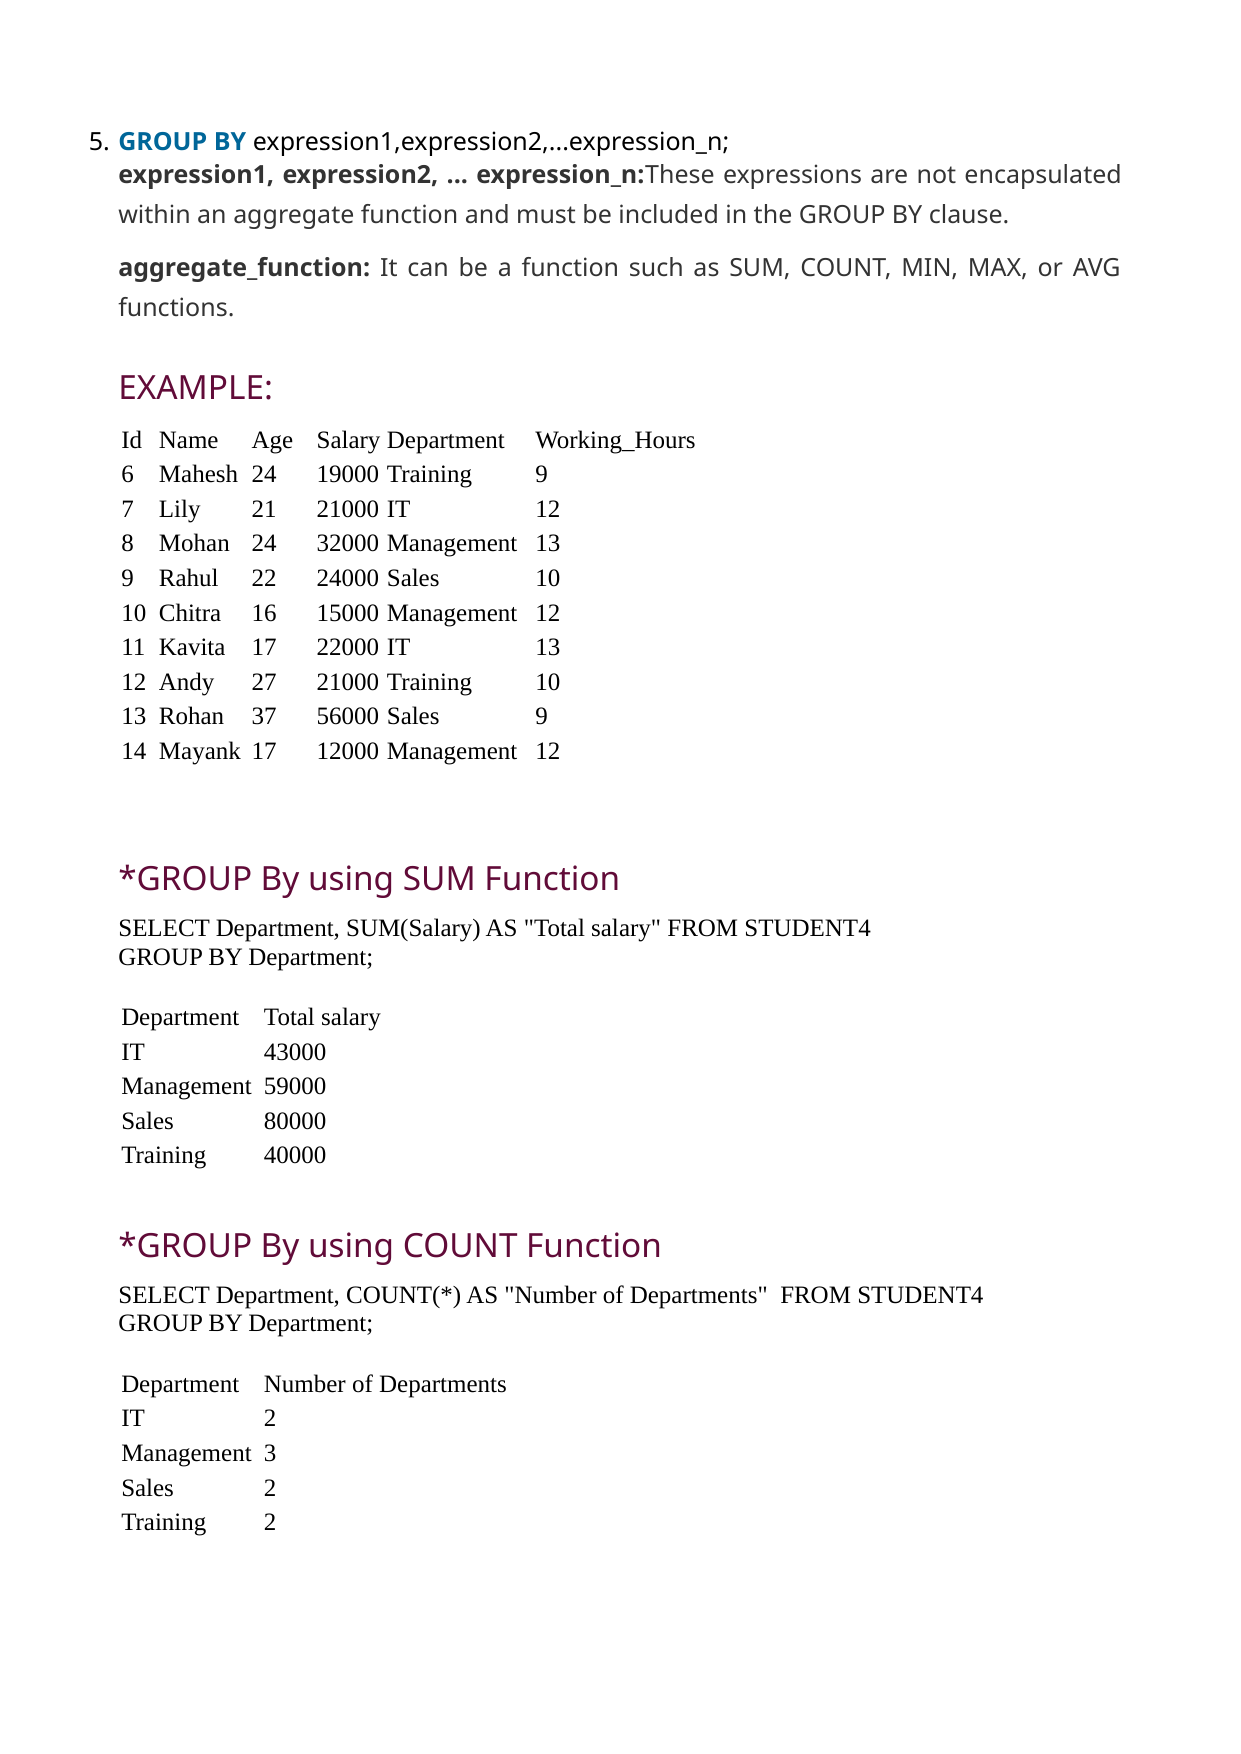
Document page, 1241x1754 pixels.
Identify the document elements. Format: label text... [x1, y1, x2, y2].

table_cell Management [384, 526, 532, 560]
text SELECT Department, SUM(Salary) AS "Total salary" FROM STUDENT4 [118, 913, 1122, 942]
table_cell 80000 [261, 1103, 384, 1138]
table_cell Kavita [156, 629, 248, 664]
table_cell 56000 [314, 699, 384, 733]
table_cell 14 [118, 733, 156, 768]
table_cell 12 [532, 491, 702, 526]
table_cell 21 [249, 491, 313, 526]
list GROUP BY expression1,expression2,...expression_n; [118, 118, 1122, 157]
table_cell Training [118, 1138, 261, 1172]
table_cell IT [118, 1034, 261, 1068]
table_header Department [118, 1366, 261, 1401]
table_cell 21000 [314, 491, 384, 526]
table_cell 7 [118, 491, 156, 526]
table_cell 24 [249, 526, 313, 560]
table_cell Training [118, 1504, 261, 1539]
subtitle EXAMPLE: [118, 364, 1122, 409]
table_cell 22000 [314, 629, 384, 664]
table_cell 17 [249, 733, 313, 768]
table_header Age [249, 422, 313, 456]
table_cell Mohan [156, 526, 248, 560]
table_cell Chitra [156, 595, 248, 629]
table_cell 59000 [261, 1069, 384, 1103]
table_header Department [118, 999, 261, 1034]
table_header Working_Hours [532, 422, 702, 456]
table_cell Management [384, 595, 532, 629]
table_cell 2 [261, 1470, 520, 1504]
table_cell 8 [118, 526, 156, 560]
subtitle *GROUP By using COUNT Function [118, 1222, 1122, 1267]
table_cell Mahesh [156, 456, 248, 491]
table_cell Management [118, 1435, 261, 1470]
table_cell 12 [532, 733, 702, 768]
text aggregate_function: It can be a function such as SUM, COUNT, MIN, MAX, or AVG functions. [118, 250, 1122, 323]
table_cell 27 [249, 664, 313, 698]
table_cell 9 [532, 456, 702, 491]
table_cell Sales [118, 1470, 261, 1504]
table_cell IT [118, 1401, 261, 1435]
text expression1, expression2, ... expression_n:These expressions are not encapsulated within an aggregate function and must be included in the GROUP BY clause. [118, 157, 1122, 230]
text SELECT Department, COUNT(*) AS "Number of Departments" FROM STUDENT4 [118, 1280, 1122, 1308]
table_header Name [156, 422, 248, 456]
table_cell Lily [156, 491, 248, 526]
table_header Id [118, 422, 156, 456]
table_cell 24000 [314, 560, 384, 595]
table_cell 19000 [314, 456, 384, 491]
text GROUP BY Department; [118, 942, 1122, 971]
table_cell 10 [118, 595, 156, 629]
table_cell 22 [249, 560, 313, 595]
table_cell 6 [118, 456, 156, 491]
table_cell 12 [532, 595, 702, 629]
table_cell Sales [118, 1103, 261, 1138]
table_cell 10 [532, 664, 702, 698]
table_cell 17 [249, 629, 313, 664]
table_cell 32000 [314, 526, 384, 560]
table_header Department [384, 422, 532, 456]
table_cell 21000 [314, 664, 384, 698]
table_cell 10 [532, 560, 702, 595]
table_cell Rohan [156, 699, 248, 733]
table_cell 43000 [261, 1034, 384, 1068]
table_cell Management [384, 733, 532, 768]
table_cell 13 [532, 526, 702, 560]
table_header Number of Departments [261, 1366, 520, 1401]
table_cell 12000 [314, 733, 384, 768]
table_cell 2 [261, 1504, 520, 1539]
table_cell Training [384, 664, 532, 698]
table_cell Andy [156, 664, 248, 698]
subtitle *GROUP By using SUM Function [118, 855, 1122, 901]
table_cell 13 [118, 699, 156, 733]
table_cell 40000 [261, 1138, 384, 1172]
table_cell Sales [384, 560, 532, 595]
table_cell IT [384, 629, 532, 664]
table_cell 37 [249, 699, 313, 733]
table_cell Rahul [156, 560, 248, 595]
table_cell 16 [249, 595, 313, 629]
table_cell 11 [118, 629, 156, 664]
table_cell 2 [261, 1401, 520, 1435]
table_cell 3 [261, 1435, 520, 1470]
table_cell 13 [532, 629, 702, 664]
text GROUP BY Department; [118, 1308, 1122, 1337]
table_header Total salary [261, 999, 384, 1034]
table_cell Sales [384, 699, 532, 733]
table_cell 12 [118, 664, 156, 698]
table_cell 24 [249, 456, 313, 491]
table_cell 9 [118, 560, 156, 595]
table_cell 15000 [314, 595, 384, 629]
table_cell Training [384, 456, 532, 491]
table_cell 9 [532, 699, 702, 733]
table_cell Mayank [156, 733, 248, 768]
table_cell IT [384, 491, 532, 526]
table_header Salary [314, 422, 384, 456]
table_cell Management [118, 1069, 261, 1103]
